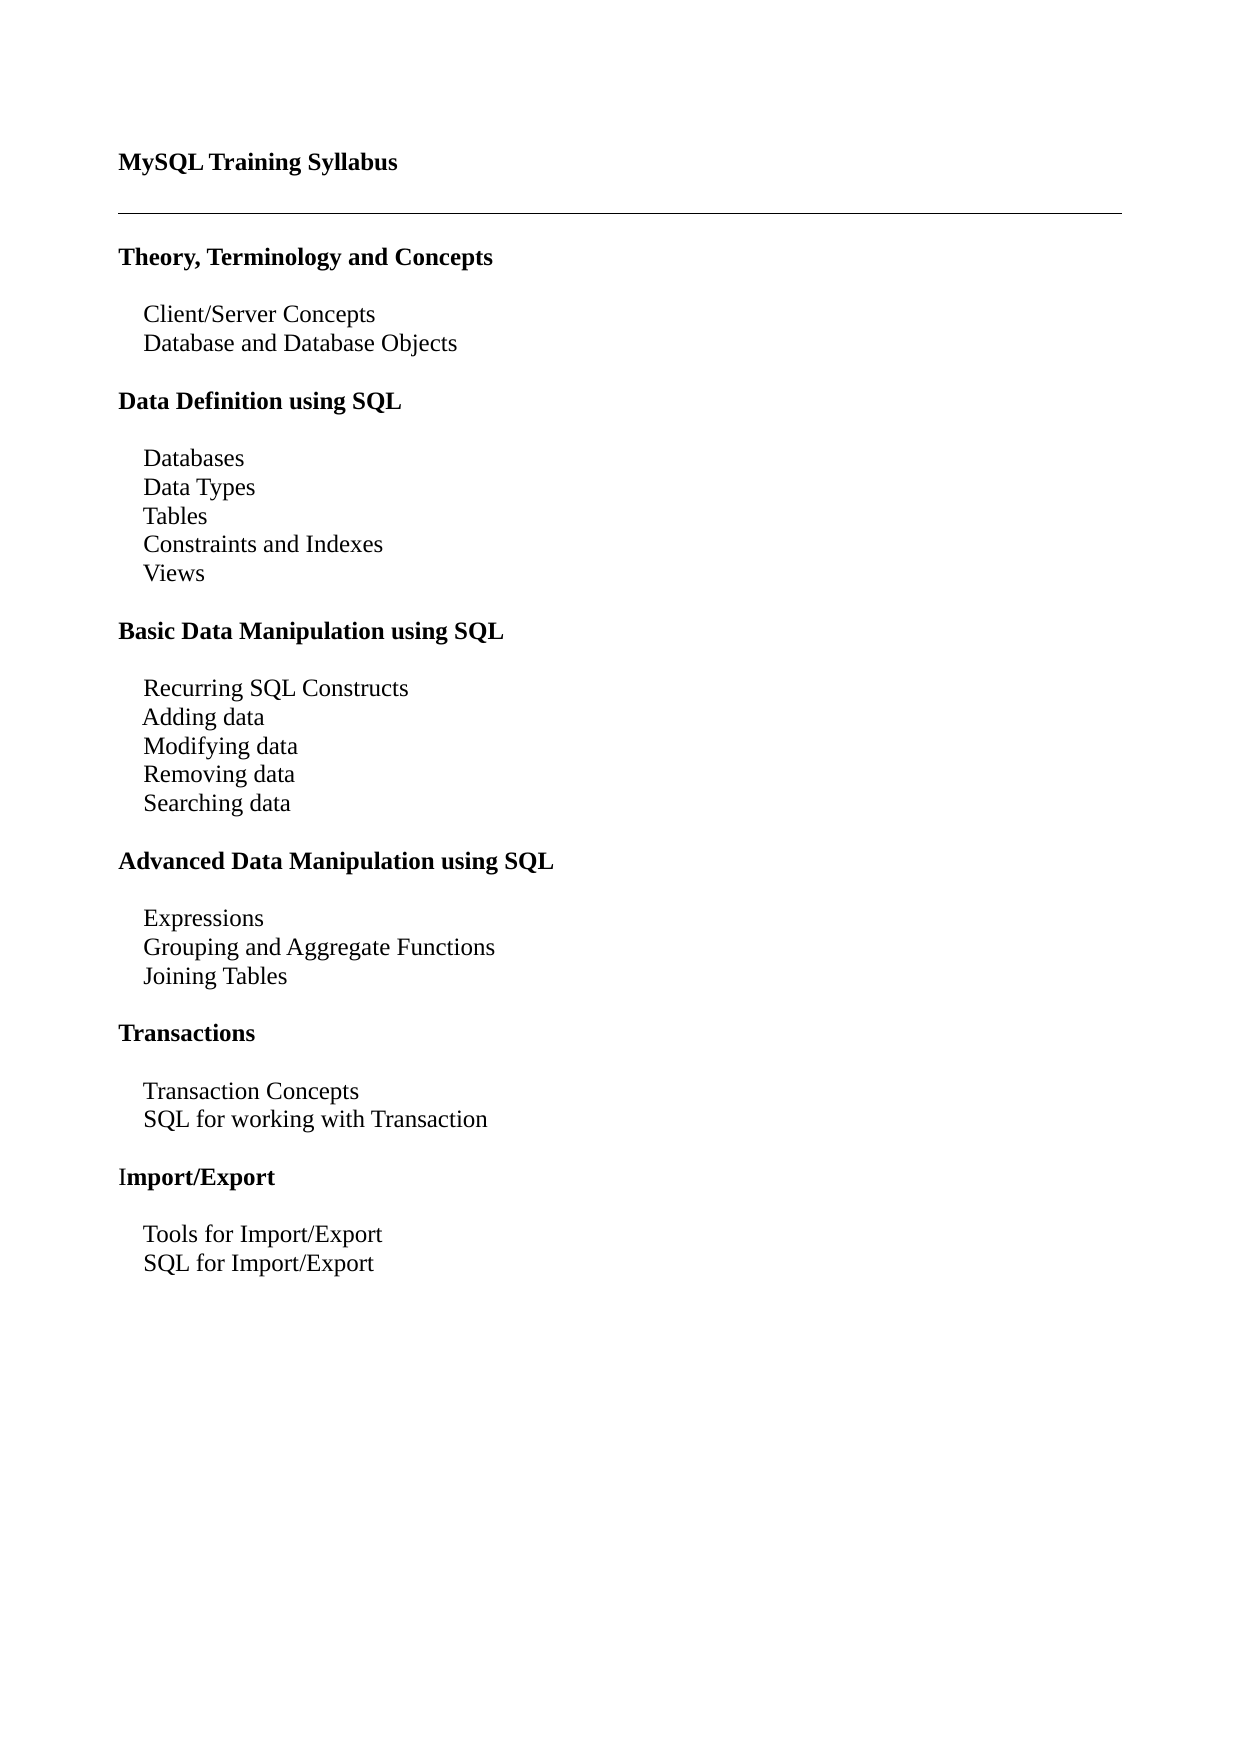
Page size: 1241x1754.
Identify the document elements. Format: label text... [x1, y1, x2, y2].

text Database and Database Objects [118, 328, 1122, 357]
text Tables [118, 501, 1122, 529]
text Data Types [118, 472, 1122, 501]
text Expressions [118, 903, 1122, 932]
text SQL for working with Transaction [118, 1104, 1122, 1133]
text Grouping and Aggregate Functions [118, 932, 1122, 961]
text Databases [118, 443, 1122, 472]
text Tools for Import/Export [118, 1219, 1122, 1248]
text SQL for Import/Export [118, 1248, 1122, 1277]
text Theory, Terminology and Concepts [118, 242, 1122, 271]
text Recurring SQL Constructs [118, 673, 1122, 702]
text Basic Data Manipulation using SQL [118, 616, 1122, 644]
text Views [118, 558, 1122, 587]
text Adding data [118, 702, 1122, 731]
text Constraints and Indexes [118, 529, 1122, 558]
text Advanced Data Manipulation using SQL [118, 846, 1122, 874]
text Searching data [118, 788, 1122, 817]
text MySQL Training Syllabus [118, 147, 1122, 176]
text Data Definition using SQL [118, 386, 1122, 414]
text Client/Server Concepts [118, 299, 1122, 328]
text Transactions [118, 1018, 1122, 1047]
text Joining Tables [118, 961, 1122, 989]
text Modifying data [118, 731, 1122, 759]
text Import/Export [118, 1162, 1122, 1191]
text Removing data [118, 759, 1122, 788]
text Transaction Concepts [118, 1076, 1122, 1104]
